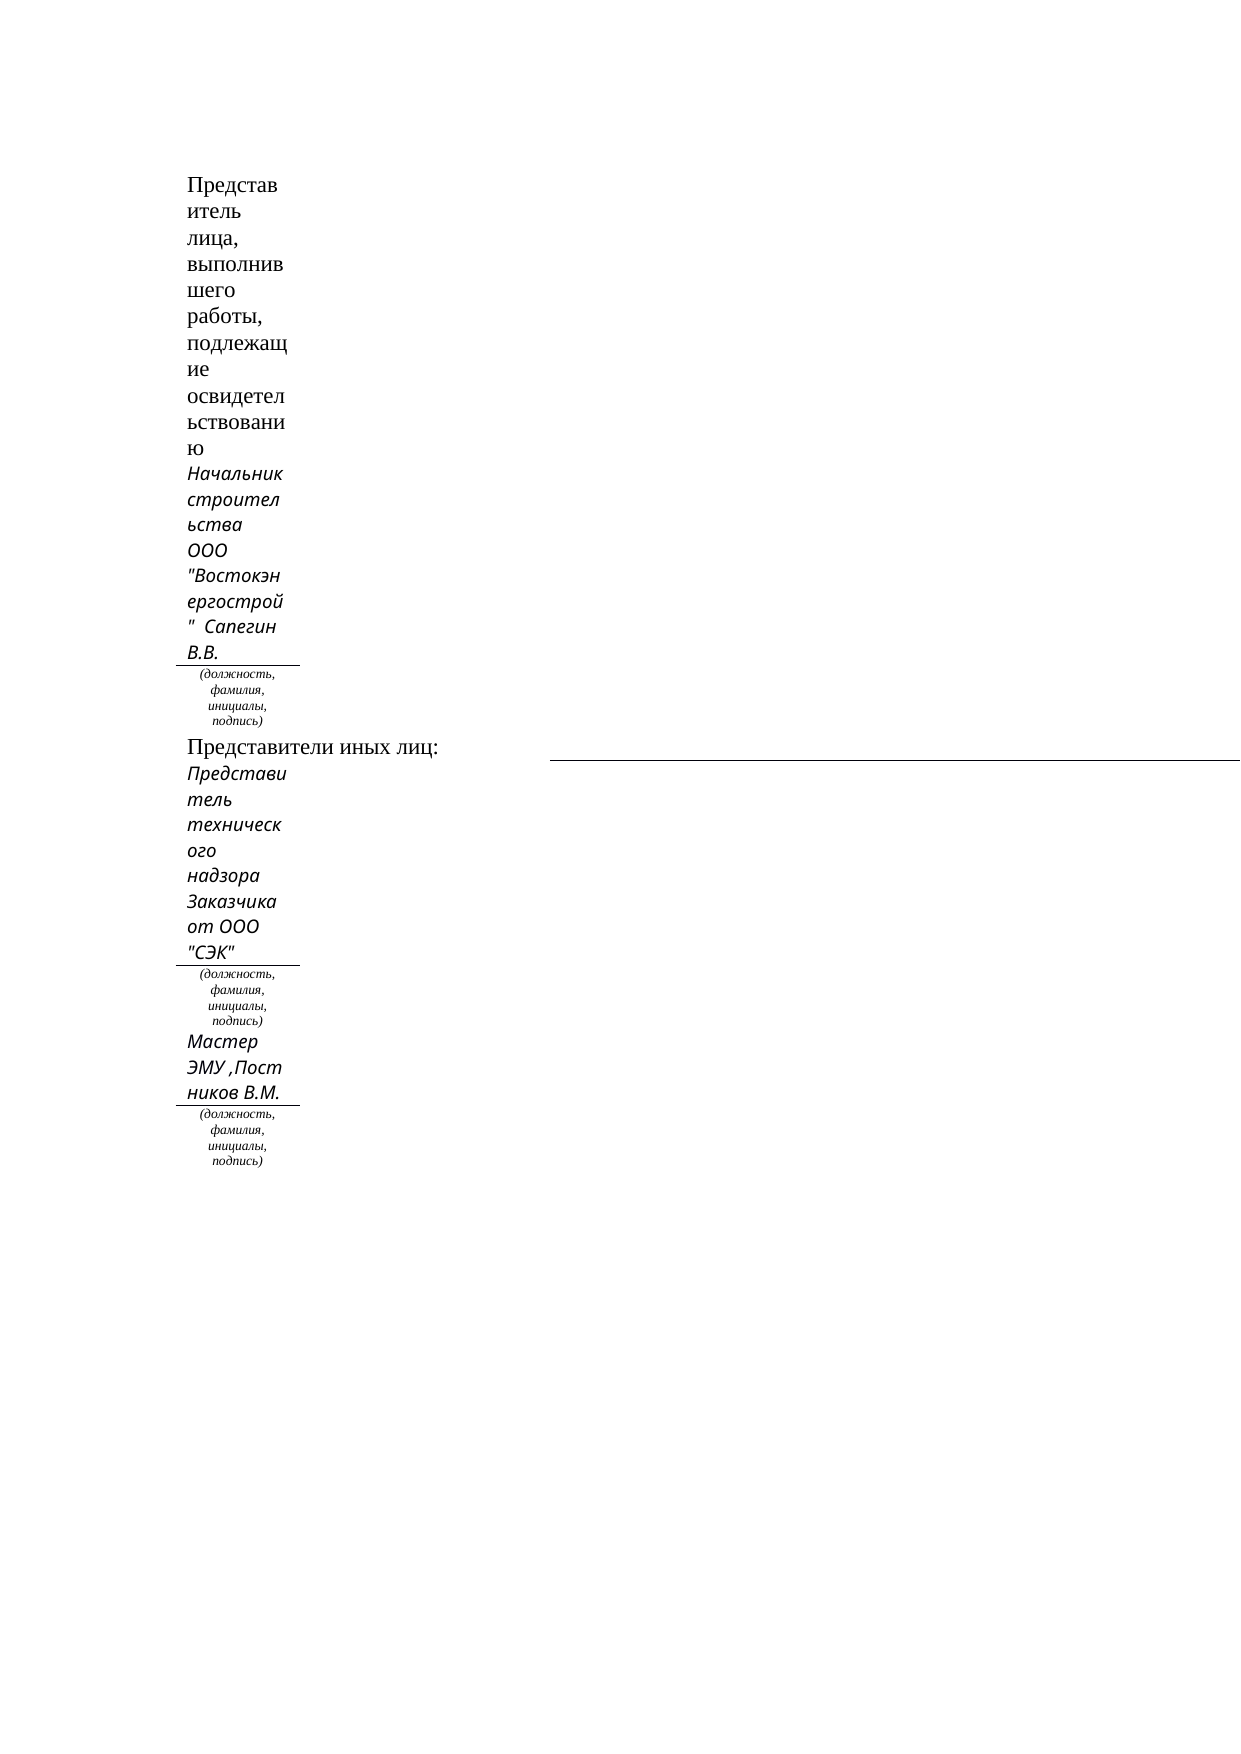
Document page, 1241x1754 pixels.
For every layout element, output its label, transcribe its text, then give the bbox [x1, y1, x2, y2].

table_cell [425, 1169, 550, 1195]
table_cell (должность, фамилия, инициалы, подпись) [176, 1106, 300, 1168]
table_cell (должность, фамилия, инициалы, подпись) [176, 666, 300, 728]
table_cell [300, 965, 1240, 1028]
table_cell [550, 1169, 674, 1195]
table_cell [300, 665, 1240, 728]
table_cell [300, 461, 1240, 665]
table_cell Начальник строительства ООО "Востокэнергострой" Сапегин В.В. [176, 461, 300, 665]
table_cell [300, 760, 1240, 965]
table_cell Мастер ЭМУ ,Постников В.М. [176, 1029, 300, 1105]
table_cell [550, 729, 1240, 760]
table_cell [799, 1169, 924, 1195]
table_cell [1174, 1169, 1240, 1195]
table_cell [924, 1169, 1048, 1195]
table_cell [1048, 1169, 1173, 1195]
table_cell [176, 1169, 300, 1195]
table_cell Представитель технического надзора Заказчика от ООО "СЭК" [176, 760, 300, 965]
table_cell [674, 1169, 799, 1195]
table_cell [300, 118, 1240, 461]
table_cell [300, 1105, 1240, 1168]
table_cell Представители иных лиц: [176, 729, 550, 760]
table_cell Представитель лица, выполнившего работы, подлежащие освидетельствованию [176, 118, 300, 461]
table_cell (должность, фамилия, инициалы, подпись) [176, 966, 300, 1028]
table_cell [300, 1169, 425, 1195]
table_cell [300, 1029, 1240, 1105]
